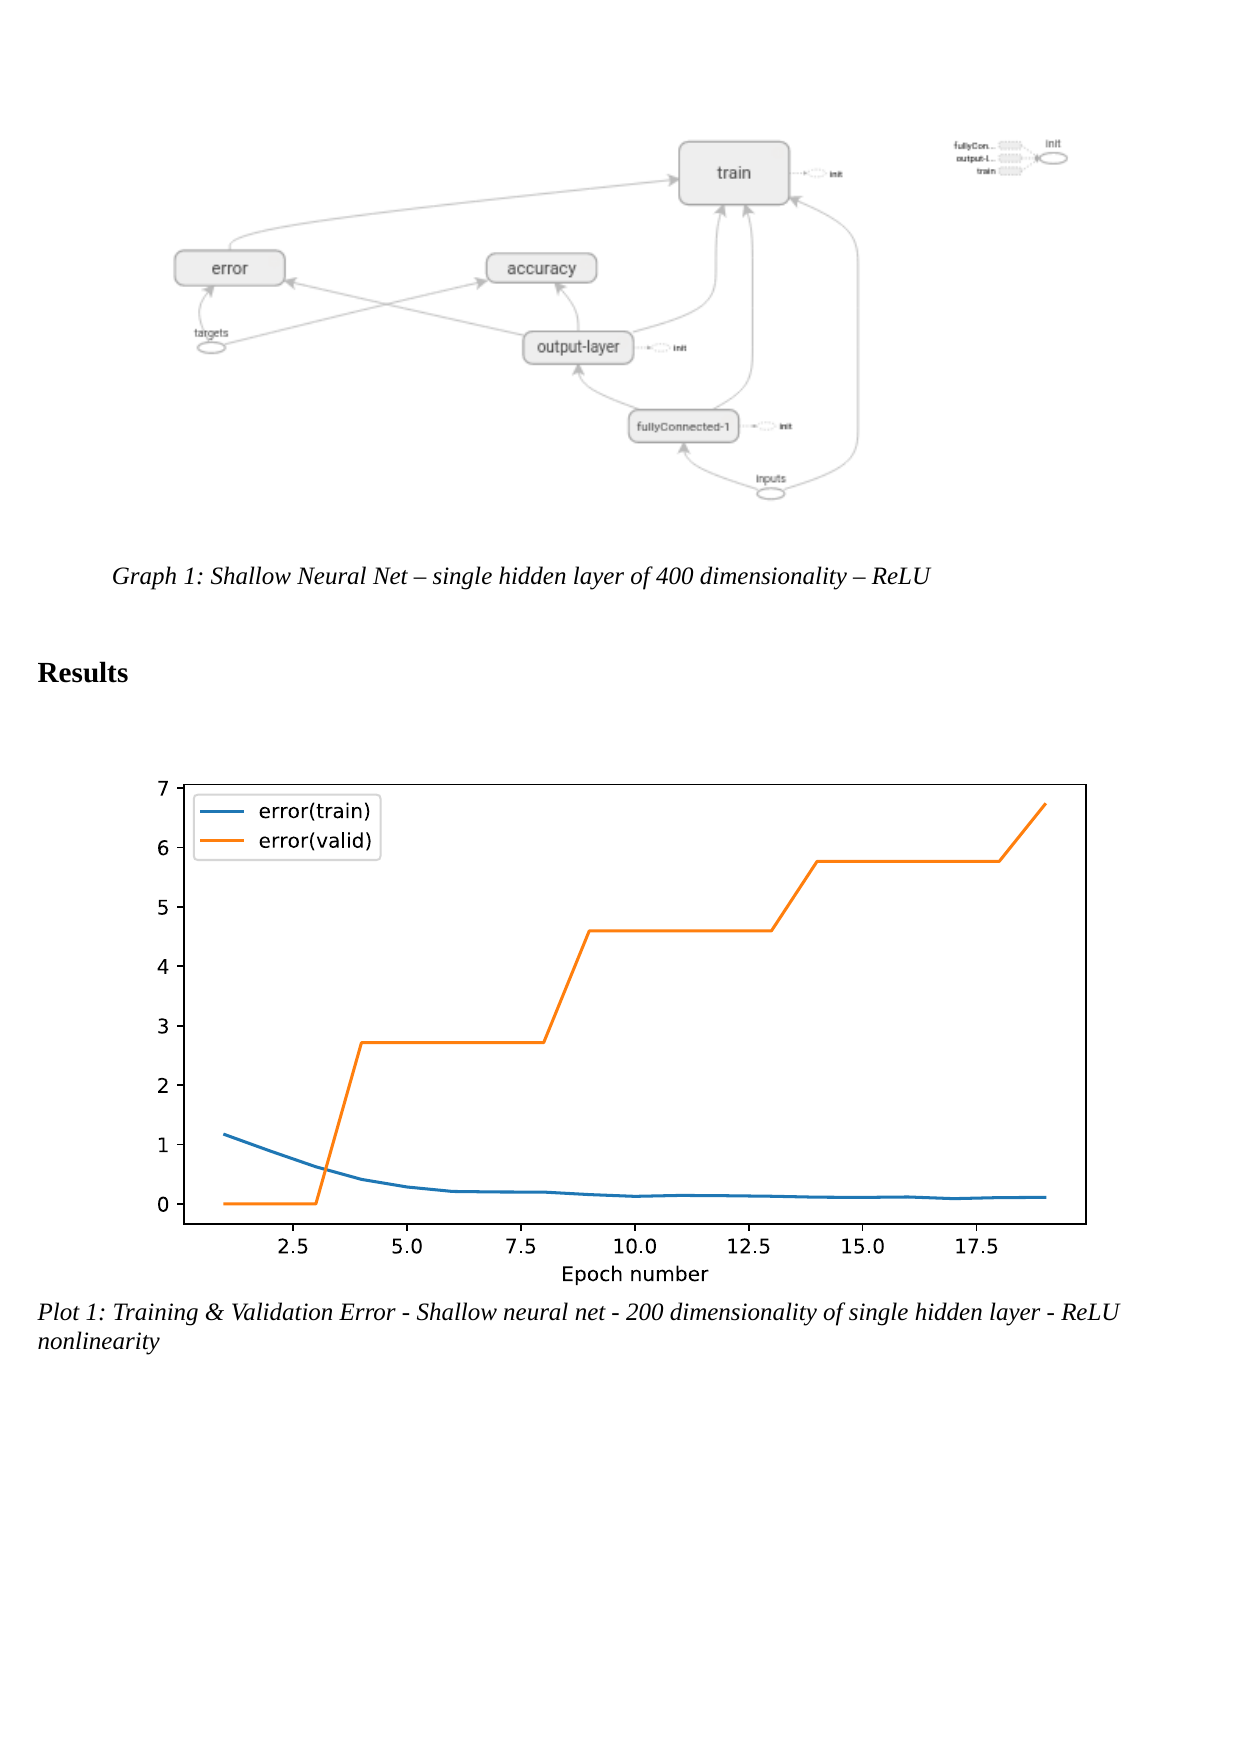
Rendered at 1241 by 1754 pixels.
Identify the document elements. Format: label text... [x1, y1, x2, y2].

picture [111, 50, 1129, 561]
text Plot 1: Training & Validation Error - Shallow neural net - 200 dimensionality of single hidden layer - ReLU nonlinearity [37, 714, 1203, 1355]
text Graph 1: Shallow Neural Net – single hidden layer of 400 dimensionality – ReLU [112, 561, 1129, 590]
subtitle Results [37, 655, 1203, 689]
